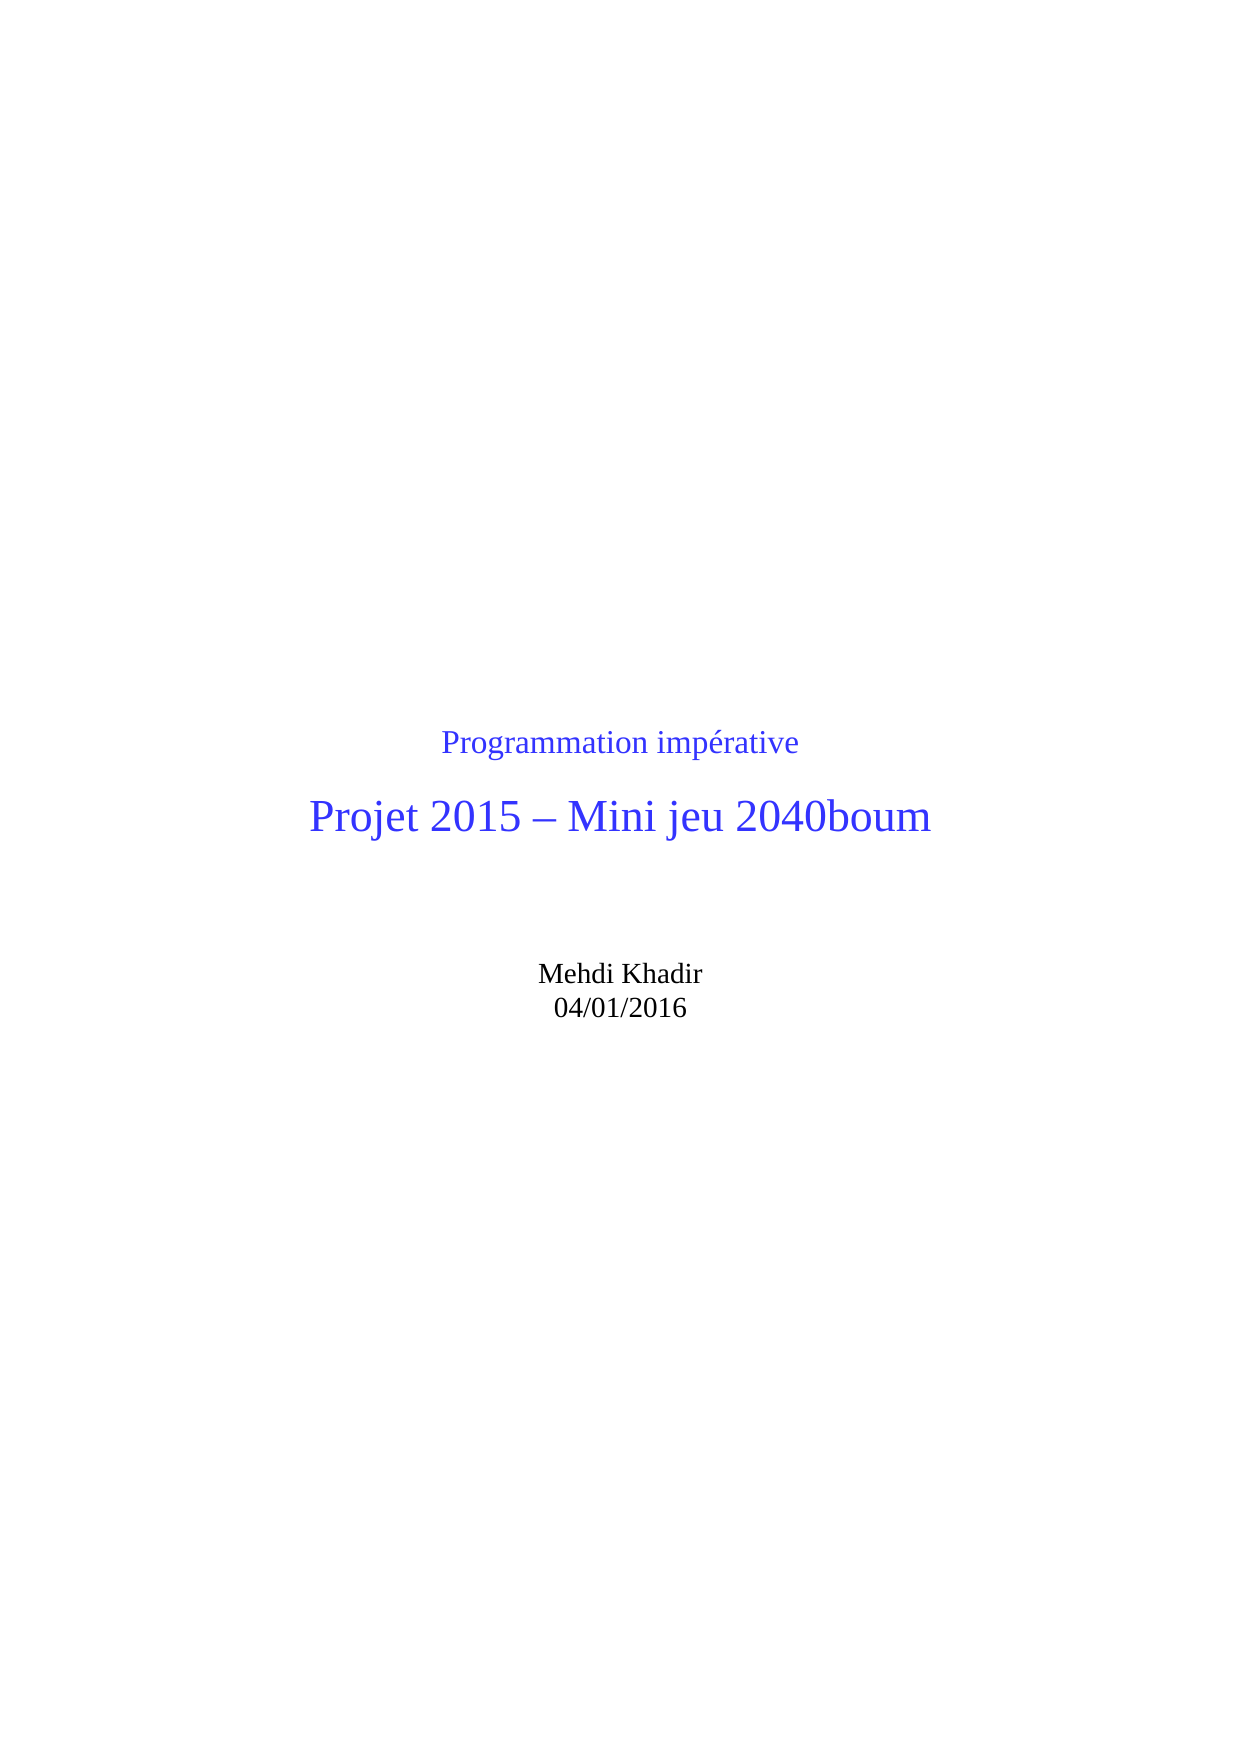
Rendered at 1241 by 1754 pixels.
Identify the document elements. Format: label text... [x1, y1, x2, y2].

text Mehdi Khadir [118, 957, 1122, 990]
text Programmation impérative [118, 722, 1122, 760]
text 04/01/2016 [118, 990, 1122, 1024]
text Projet 2015 – Mini jeu 2040boum [118, 789, 1122, 842]
